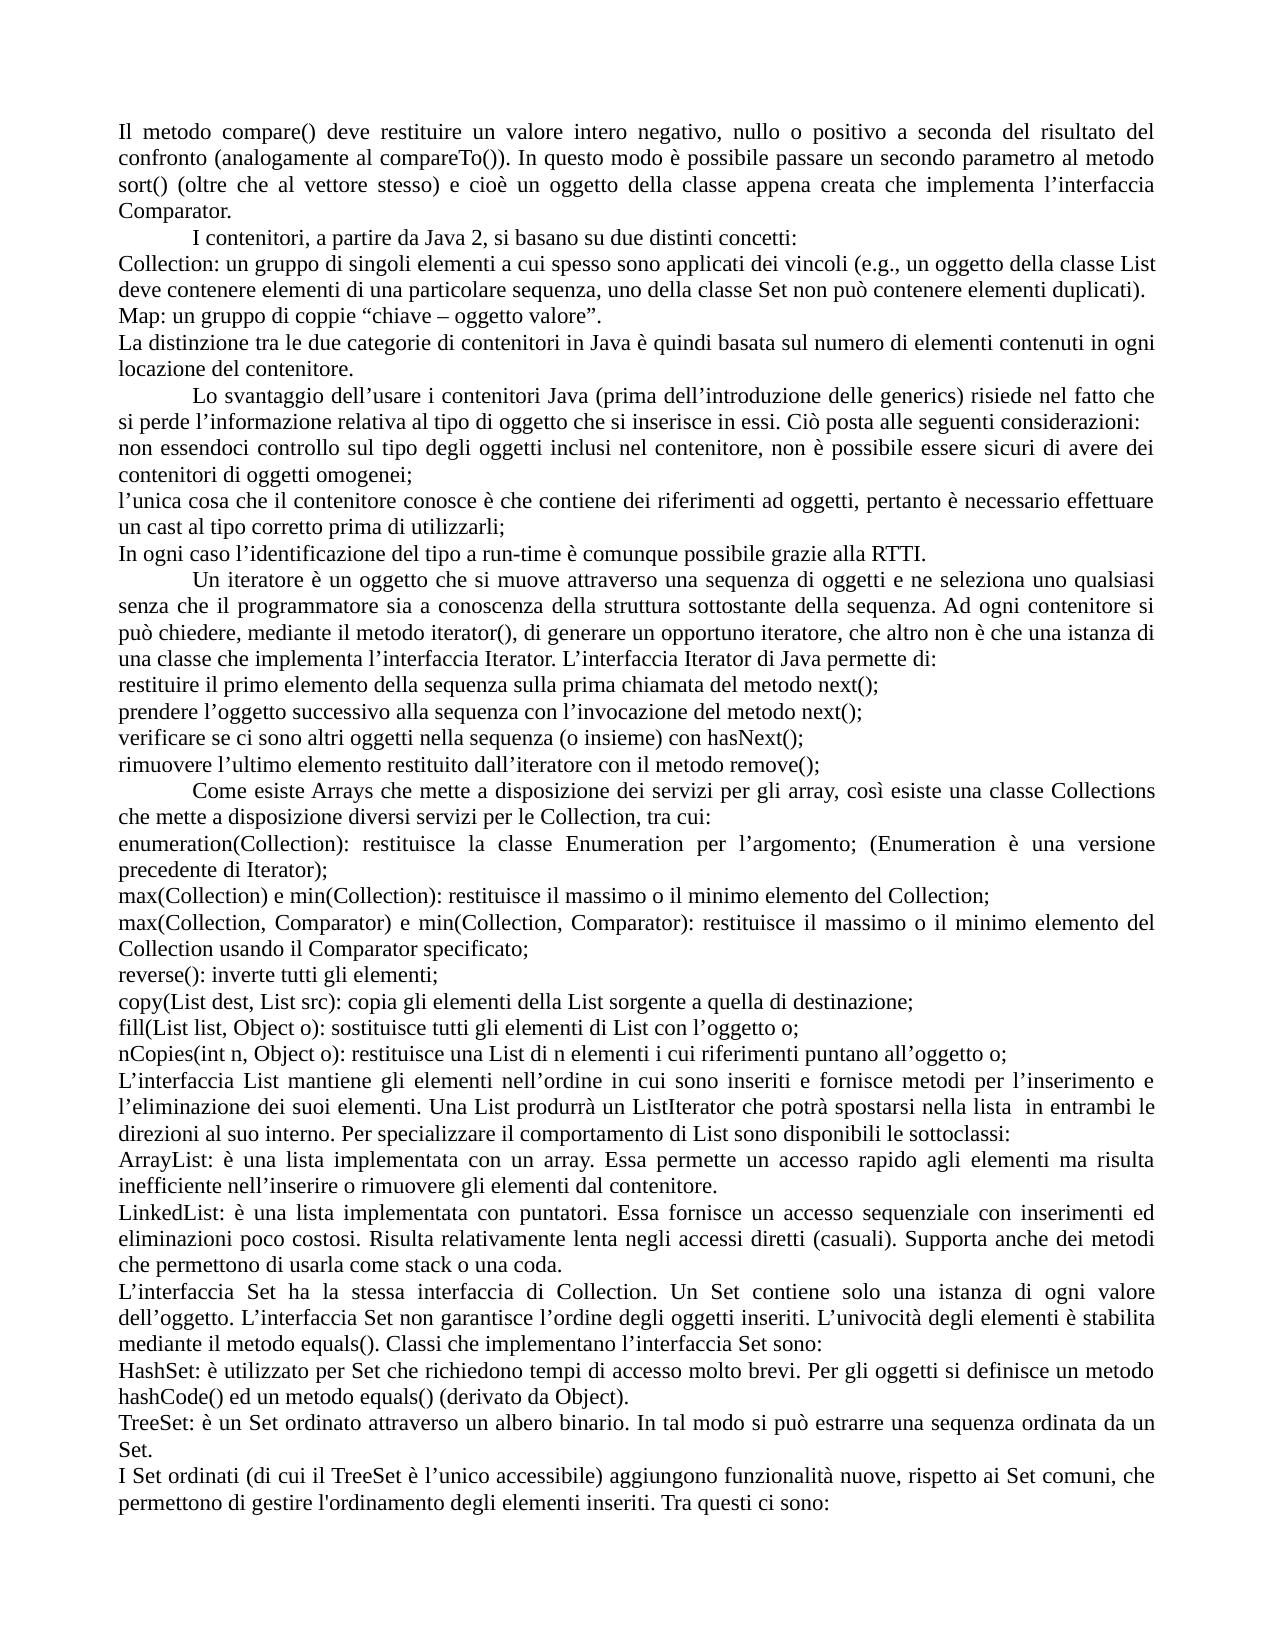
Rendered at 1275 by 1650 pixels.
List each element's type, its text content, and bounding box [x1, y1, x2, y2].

text La distinzione tra le due categorie di contenitori in Java è quindi basata sul numero di elementi contenuti in ogni locazione del contenitore. [118, 329, 1157, 382]
text Collection: un gruppo di singoli elementi a cui spesso sono applicati dei vincoli (e.g., un oggetto della classe List deve contenere elementi di una particolare sequenza, uno della classe Set non può contenere elementi duplicati). [118, 250, 1157, 303]
text Lo svantaggio dell’usare i contenitori Java (prima dell’introduzione delle generics) risiede nel fatto che si perde l’informazione relativa al tipo di oggetto che si inserisce in essi. Ciò posta alle seguenti considerazioni: [118, 382, 1157, 434]
text Come esiste Arrays che mette a disposizione dei servizi per gli array, così esiste una classe Collections che mette a disposizione diversi servizi per le Collection, tra cui: [118, 777, 1157, 830]
text L’interfaccia Set ha la stessa interfaccia di Collection. Un Set contiene solo una istanza di ogni valore dell’oggetto. L’interfaccia Set non garantisce l’ordine degli oggetti inseriti. L’univocità degli elementi è stabilita mediante il metodo equals(). Classi che implementano l’interfaccia Set sono: [118, 1278, 1157, 1357]
text Il metodo compare() deve restituire un valore intero negativo, nullo o positivo a seconda del risultato del confronto (analogamente al compareTo()). In questo modo è possibile passare un secondo parametro al metodo sort() (oltre che al vettore stesso) e cioè un oggetto della classe appena creata che implementa l’interfaccia Comparator. [118, 118, 1157, 223]
text I Set ordinati (di cui il TreeSet è l’unico accessibile) aggiungono funzionalità nuove, rispetto ai Set comuni, che permettono di gestire l'ordinamento degli elementi inseriti. Tra questi ci sono: [118, 1462, 1157, 1515]
text Map: un gruppo di coppie “chiave – oggetto valore”. [118, 303, 1157, 329]
text rimuovere l’ultimo elemento restituito dall’iteratore con il metodo remove(); [118, 751, 1157, 777]
text Un iteratore è un oggetto che si muove attraverso una sequenza di oggetti e ne seleziona uno qualsiasi senza che il programmatore sia a conoscenza della struttura sottostante della sequenza. Ad ogni contenitore si può chiedere, mediante il metodo iterator(), di generare un opportuno iteratore, che altro non è che una istanza di una classe che implementa l’interfaccia Iterator. L’interfaccia Iterator di Java permette di: [118, 566, 1157, 672]
text In ogni caso l’identificazione del tipo a run-time è comunque possibile grazie alla RTTI. [118, 540, 1157, 566]
text ArrayList: è una lista implementata con un array. Essa permette un accesso rapido agli elementi ma risulta inefficiente nell’inserire o rimuovere gli elementi dal contenitore. [118, 1146, 1157, 1199]
text LinkedList: è una lista implementata con puntatori. Essa fornisce un accesso sequenziale con inserimenti ed eliminazioni poco costosi. Risulta relativamente lenta negli accessi diretti (casuali). Supporta anche dei metodi che permettono di usarla come stack o una coda. [118, 1199, 1157, 1278]
text max(Collection) e min(Collection): restituisce il massimo o il minimo elemento del Collection; [118, 882, 1157, 909]
text HashSet: è utilizzato per Set che richiedono tempi di accesso molto brevi. Per gli oggetti si definisce un metodo hashCode() ed un metodo equals() (derivato da Object). [118, 1357, 1157, 1409]
text non essendoci controllo sul tipo degli oggetti inclusi nel contenitore, non è possibile essere sicuri di avere dei contenitori di oggetti omogenei; [118, 434, 1157, 487]
text max(Collection, Comparator) e min(Collection, Comparator): restituisce il massimo o il minimo elemento del Collection usando il Comparator specificato; [118, 909, 1157, 961]
text verificare se ci sono altri oggetti nella sequenza (o insieme) con hasNext(); [118, 724, 1157, 751]
text prendere l’oggetto successivo alla sequenza con l’invocazione del metodo next(); [118, 698, 1157, 724]
text copy(List dest, List src): copia gli elementi della List sorgente a quella di destinazione; [118, 988, 1157, 1014]
text reverse(): inverte tutti gli elementi; [118, 961, 1157, 988]
text fill(List list, Object o): sostituisce tutti gli elementi di List con l’oggetto o; [118, 1014, 1157, 1041]
text enumeration(Collection): restituisce la classe Enumeration per l’argomento; (Enumeration è una versione precedente di Iterator); [118, 830, 1157, 882]
text l’unica cosa che il contenitore conosce è che contiene dei riferimenti ad oggetti, pertanto è necessario effettuare un cast al tipo corretto prima di utilizzarli; [118, 487, 1157, 540]
text TreeSet: è un Set ordinato attraverso un albero binario. In tal modo si può estrarre una sequenza ordinata da un Set. [118, 1409, 1157, 1462]
text I contenitori, a partire da Java 2, si basano su due distinti concetti: [118, 223, 1157, 250]
text nCopies(int n, Object o): restituisce una List di n elementi i cui riferimenti puntano all’oggetto o; [118, 1041, 1157, 1067]
text L’interfaccia List mantiene gli elementi nell’ordine in cui sono inseriti e fornisce metodi per l’inserimento e l’eliminazione dei suoi elementi. Una List produrrà un ListIterator che potrà spostarsi nella lista in entrambi le direzioni al suo interno. Per specializzare il comportamento di List sono disponibili le sottoclassi: [118, 1067, 1157, 1146]
text restituire il primo elemento della sequenza sulla prima chiamata del metodo next(); [118, 672, 1157, 698]
